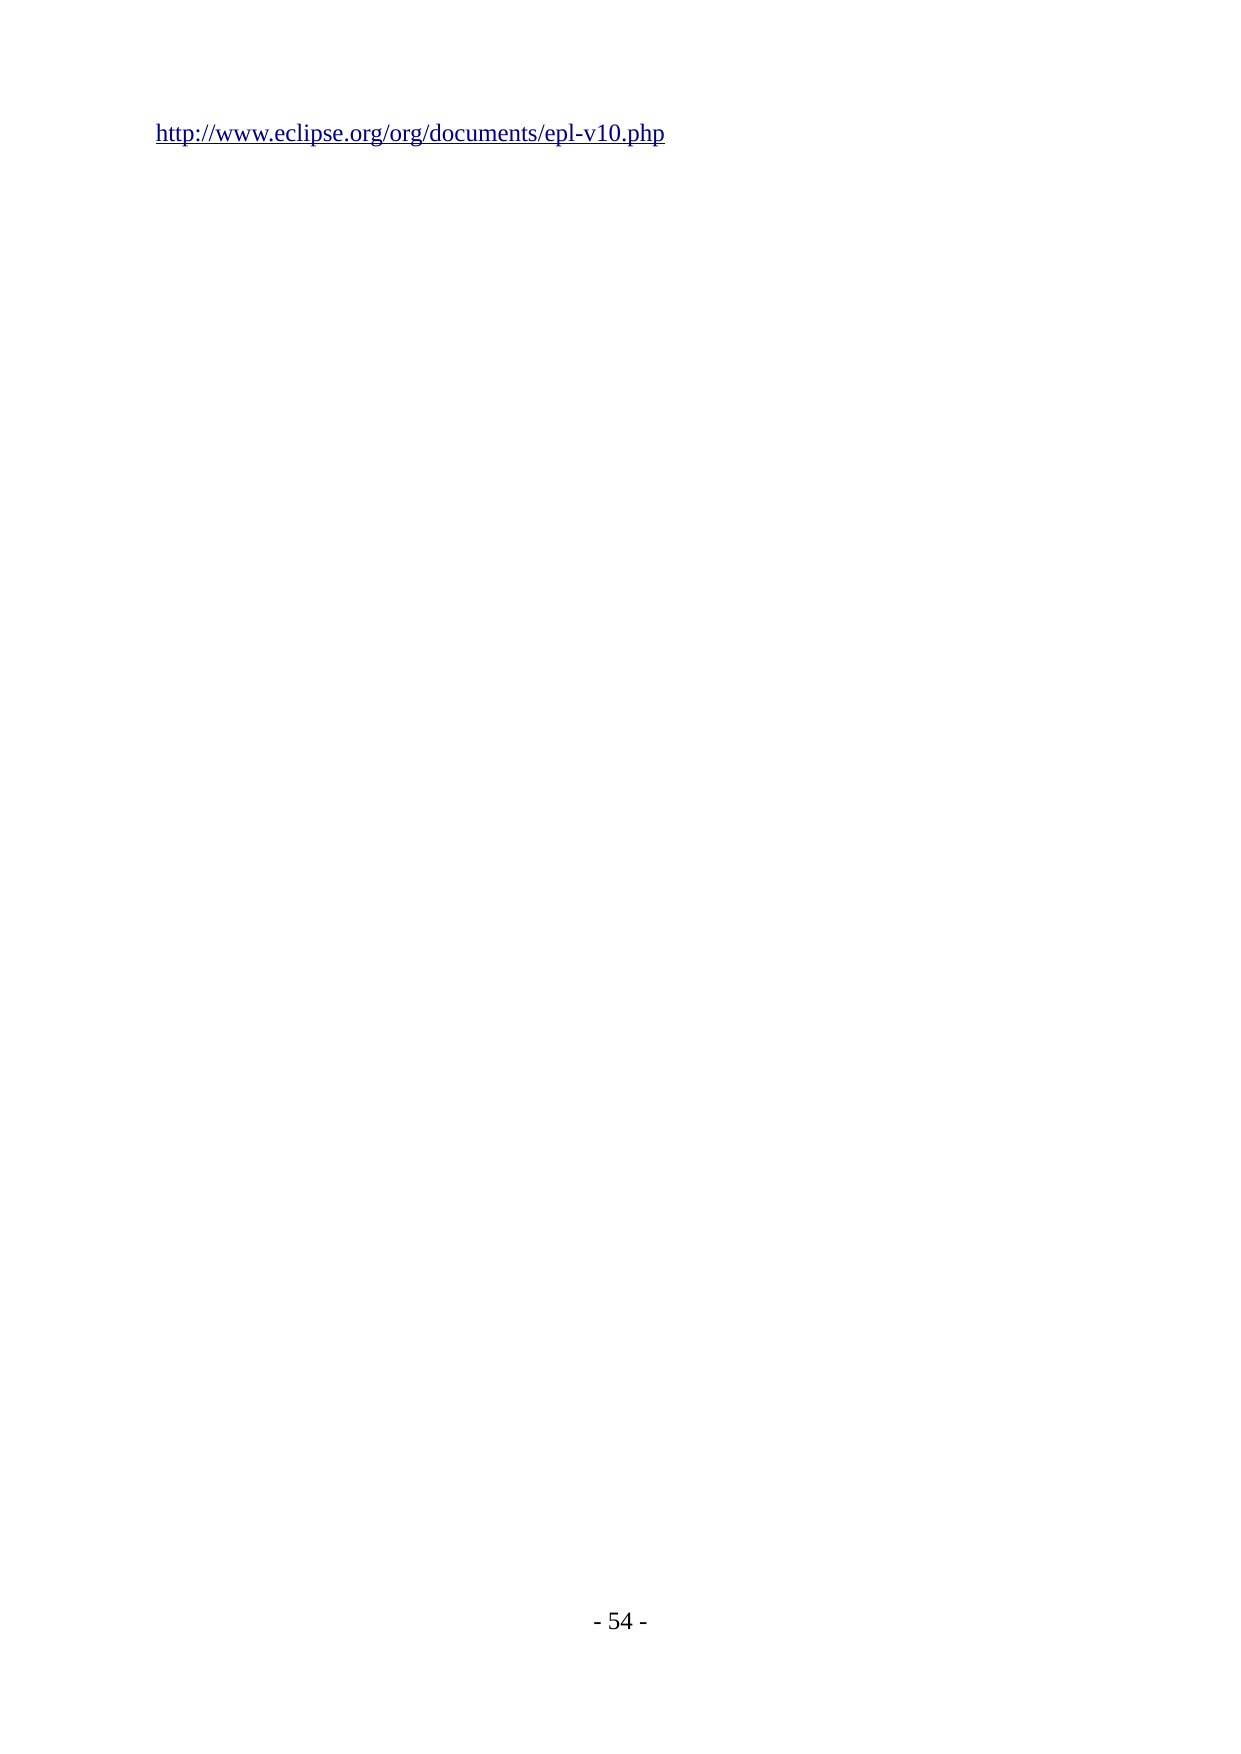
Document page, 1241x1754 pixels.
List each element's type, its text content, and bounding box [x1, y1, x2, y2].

list http://www.eclipse.org/org/documents/epl-v10.php [156, 118, 1122, 147]
